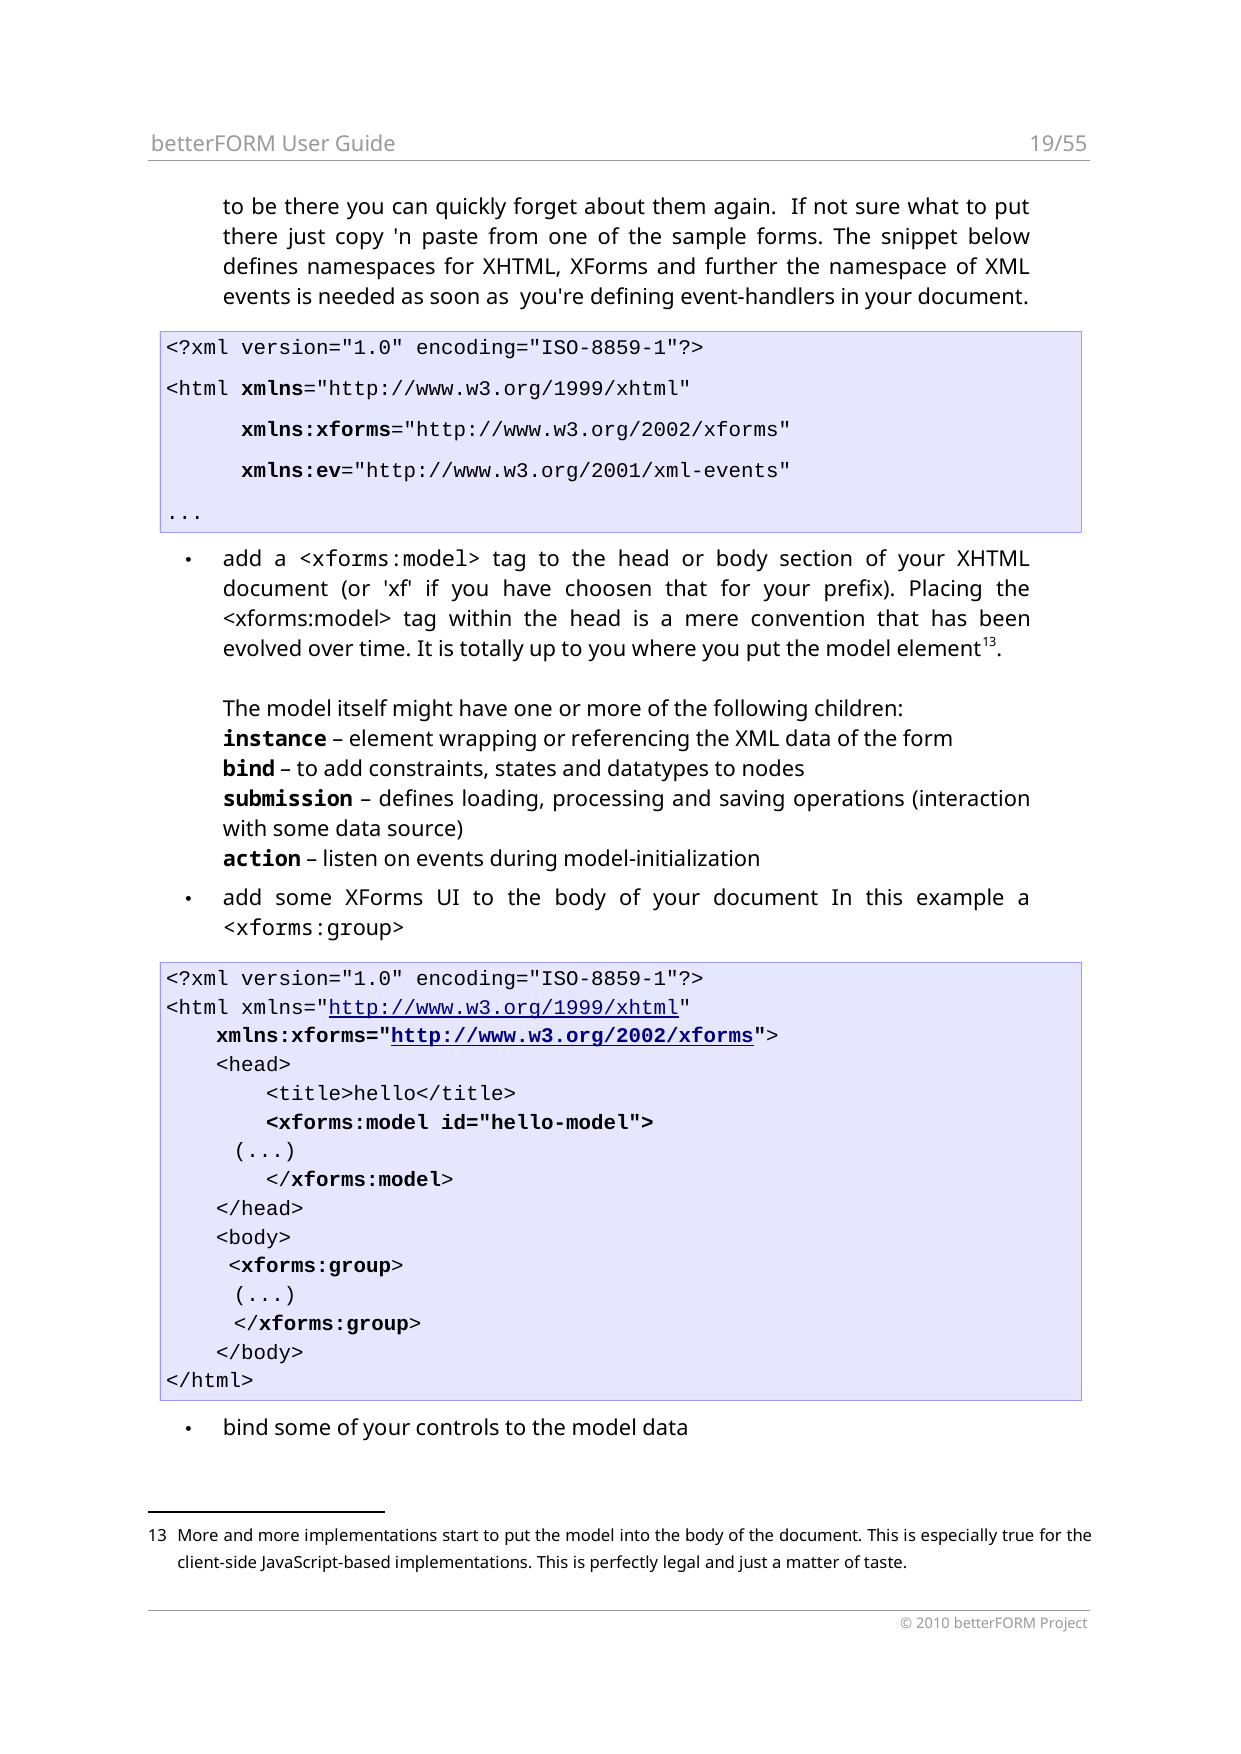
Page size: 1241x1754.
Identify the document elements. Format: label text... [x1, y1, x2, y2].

list add a <xforms:model> tag to the head or body section of your XHTML document (or 'xf' if you have choosen that for your prefix). Placing the <xforms:model> tag within the head is a mere convention that has been evolved over time. It is totally up to you where you put the model element. The model itself might have one or more of the following children: instance – element wrapping or referencing the XML data of the form bind – to add constraints, states and datatypes to nodes submission – defines loading, processing and saving operations (interaction with some data source) action – listen on events during model-initialization [185, 543, 1032, 873]
text <?xml version="1.0" encoding="ISO-8859-1"?> [161, 332, 1081, 361]
list add some XForms UI to the body of your document In this example a <xforms:group> [185, 882, 1032, 942]
text ... [161, 496, 1081, 532]
text <html xmlns="http://www.w3.org/1999/xhtml" [161, 372, 1081, 402]
list bind some of your controls to the model data [185, 1412, 1032, 1442]
text xmlns:ev="http://www.w3.org/2001/xml-events" [161, 454, 1081, 484]
text <?xml version="1.0" encoding="ISO-8859-1"?> <html xmlns="http://www.w3.org/1999/xhtml" xmlns:xforms="http://www.w3.org/2002/xforms"> <head> <title>hello</title> <xforms:model id="hello-model"> (...) </xforms:model> </head> <body> <xforms:group> (...) </xforms:group> </body> </html> [161, 963, 1081, 1400]
text xmlns:xforms="http://www.w3.org/2002/xforms" [161, 413, 1081, 443]
list More and more implementations start to put the model into the body of the document. This is especially true for the client-side JavaScript-based implementations. This is perfectly legal and just a matter of taste. [148, 1524, 1093, 1574]
list to be there you can quickly forget about them again. If not sure what to put there just copy 'n paste from one of the sample forms. The snippet below defines namespaces for XHTML, XForms and further the namespace of XML events is needed as soon as you're defining event-handlers in your document. [185, 191, 1032, 311]
